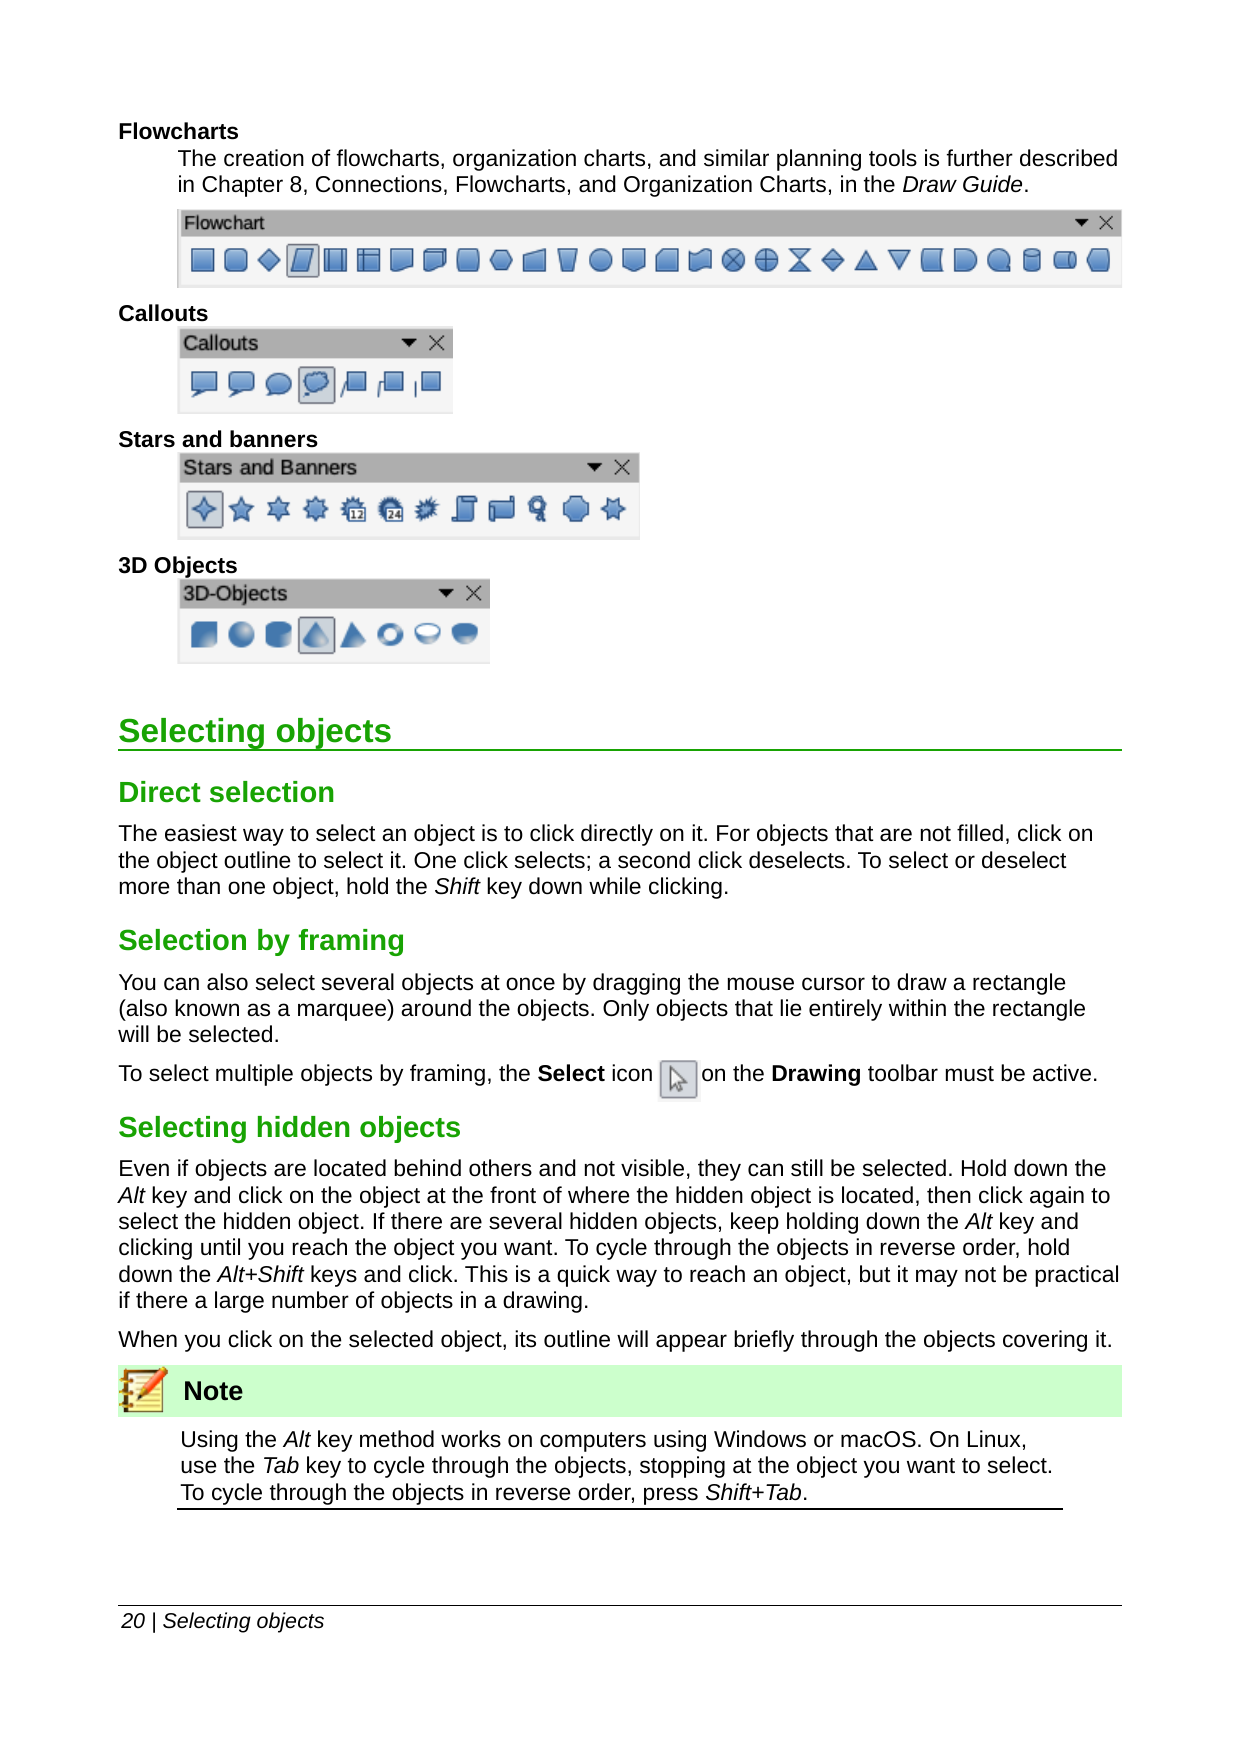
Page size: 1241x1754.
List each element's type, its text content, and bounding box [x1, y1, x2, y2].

subtitle Note [118, 1365, 1122, 1417]
subtitle Selection by framing [118, 923, 1122, 957]
subtitle Selecting hidden objects [118, 1110, 1122, 1143]
picture [119, 1365, 170, 1416]
text on the Drawing toolbar must be active. [701, 1060, 1122, 1086]
text When you click on the selected object, its outline will appear briefly through the objects covering it. [118, 1326, 1122, 1352]
subtitle Direct selection [118, 775, 1122, 809]
list 3D Objects [118, 552, 1122, 578]
text The creation of flowcharts, organization charts, and similar planning tools is further described in Chapter 8, Connections, Flowcharts, and Organization Charts, in the Draw Guide. [177, 144, 1122, 197]
text Flowcharts [118, 118, 1122, 144]
picture [177, 209, 1123, 288]
text Even if objects are located behind others and not visible, they can still be selected. Hold down the Alt key and click on the object at the front of where the hidden object is located, then click again to select the hidden object. If there are several hidden objects, keep holding down the Alt key and clicking until you reach the object you want. To cycle through the objects in reverse order, hold down the Alt+Shift keys and click. This is a quick way to reach an object, but it may not be practical if there a large number of objects in a drawing. [118, 1155, 1122, 1313]
text Stars and banners [118, 426, 1122, 452]
picture [177, 452, 640, 540]
text To select multiple objects by framing, the Select icon [118, 1060, 657, 1086]
subtitle Selecting objects [118, 711, 1122, 749]
text The easiest way to select an object is to click directly on it. For objects that are not filled, click on the object outline to select it. One click selects; a second click deselects. To select or deselect more than one object, hold the Shift key down while clicking. [118, 820, 1122, 899]
text Using the Alt key method works on computers using Windows or macOS. On Linux, use the Tab key to cycle through the objects, stopping at the object you want to select. To cycle through the objects in reverse order, press Shift+Tab. [177, 1423, 1063, 1508]
picture [177, 326, 453, 414]
picture [177, 578, 490, 664]
text Callouts [118, 300, 1122, 326]
text You can also select several objects at once by dragging the mouse cursor to draw a rectangle (also known as a marquee) around the objects. Only objects that lie entirely within the rectangle will be selected. [118, 968, 1122, 1047]
picture [657, 1060, 701, 1102]
